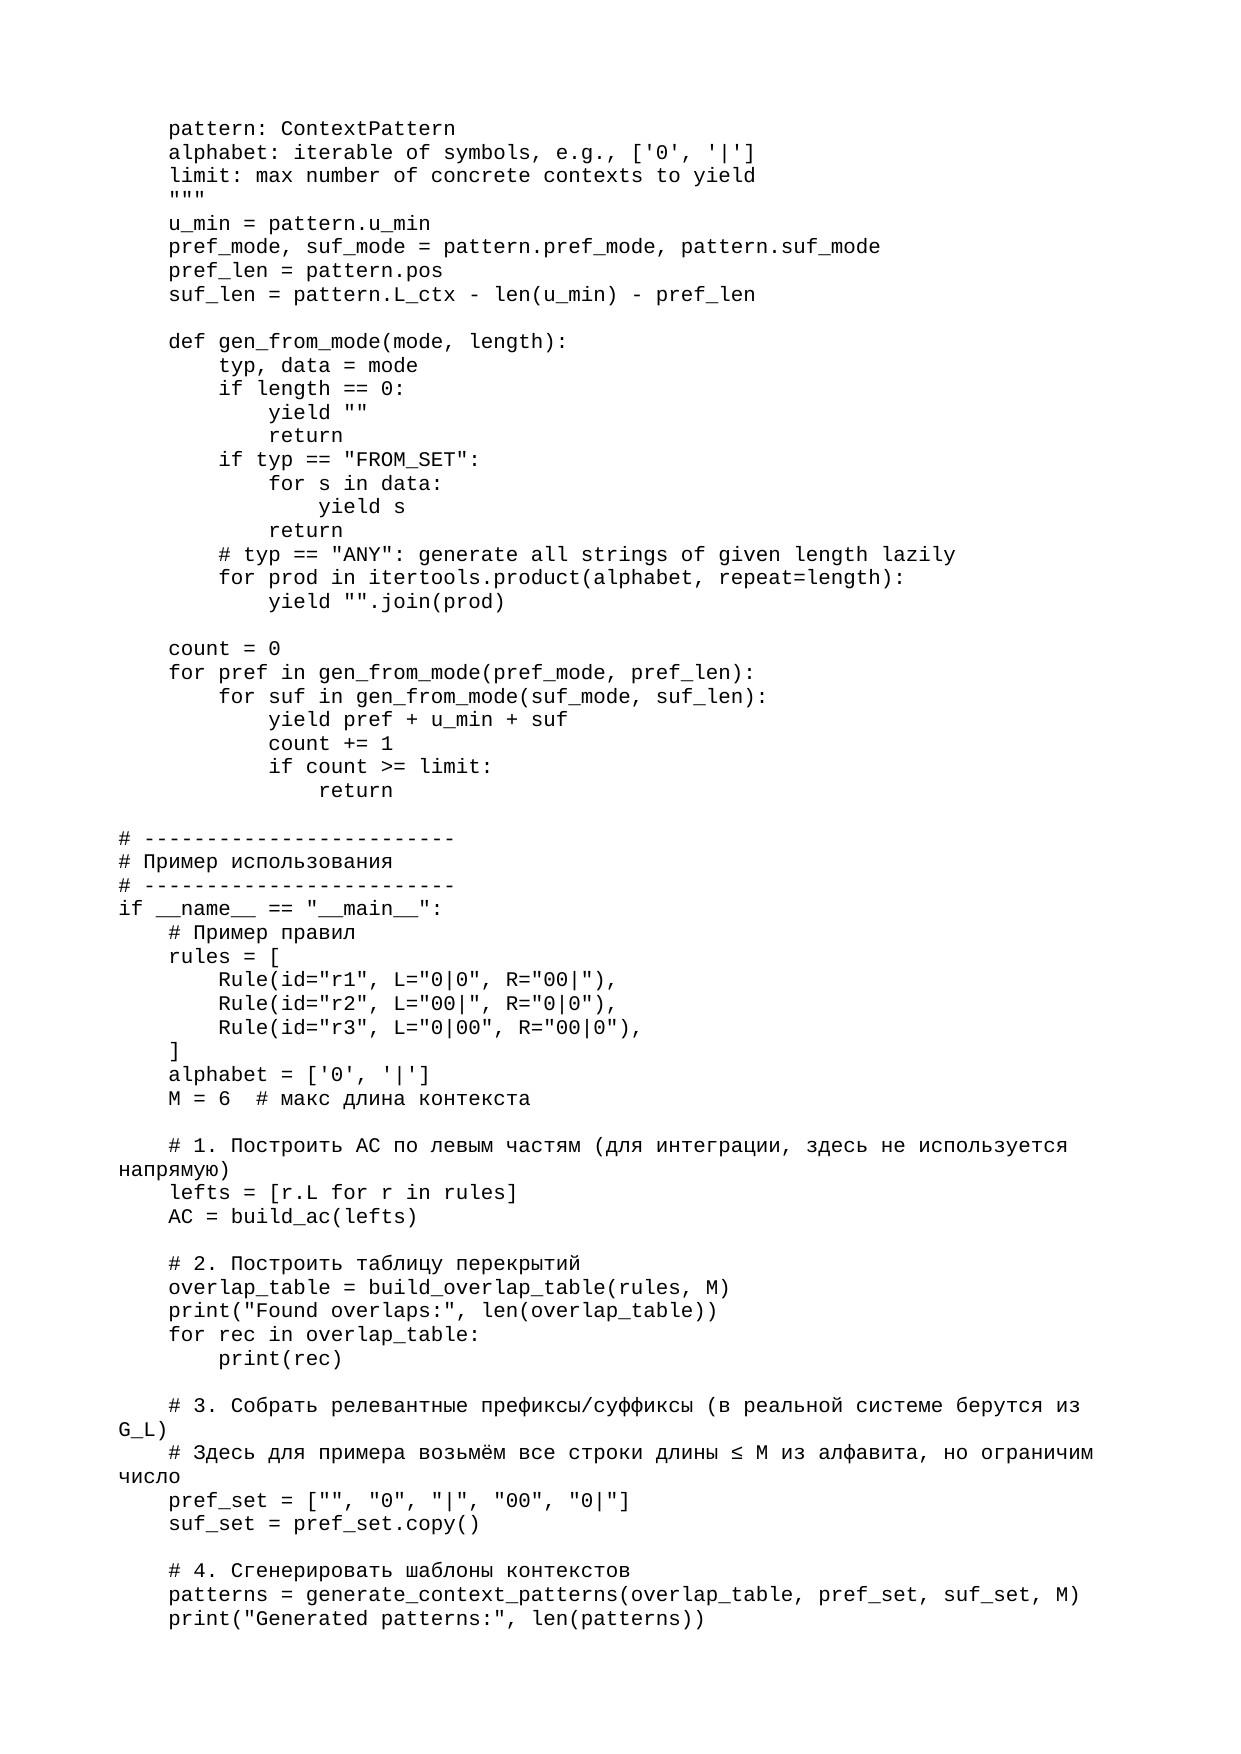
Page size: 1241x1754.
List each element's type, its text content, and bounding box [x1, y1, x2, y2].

text u_min = pattern.u_min [118, 213, 1122, 236]
text alphabet: iterable of symbols, e.g., ['0', '|'] [118, 142, 1122, 165]
text for prod in itertools.product(alphabet, repeat=length): [118, 567, 1122, 591]
text suf_set = pref_set.copy() [118, 1513, 1122, 1537]
text for s in data: [118, 473, 1122, 496]
text pref_mode, suf_mode = pattern.pref_mode, pattern.suf_mode [118, 236, 1122, 260]
text Rule(id="r1", L="0|0", R="00|"), [118, 969, 1122, 993]
text print("Found overlaps:", len(overlap_table)) [118, 1300, 1122, 1324]
text patterns = generate_context_patterns(overlap_table, pref_set, suf_set, M) [118, 1584, 1122, 1608]
text # Здесь для примера возьмём все строки длины ≤ M из алфавита, но ограничим число [118, 1442, 1122, 1489]
text print(rec) [118, 1348, 1122, 1371]
text suf_len = pattern.L_ctx - len(u_min) - pref_len [118, 284, 1122, 307]
text return [118, 780, 1122, 804]
text pref_set = ["", "0", "|", "00", "0|"] [118, 1489, 1122, 1513]
text # ------------------------- [118, 875, 1122, 898]
text # 2. Построить таблицу перекрытий [118, 1253, 1122, 1277]
text print("Generated patterns:", len(patterns)) [118, 1608, 1122, 1631]
text def gen_from_mode(mode, length): [118, 331, 1122, 354]
text ] [118, 1040, 1122, 1064]
text if __name__ == "__main__": [118, 898, 1122, 922]
text yield pref + u_min + suf [118, 709, 1122, 733]
text AC = build_ac(lefts) [118, 1206, 1122, 1229]
text for suf in gen_from_mode(suf_mode, suf_len): [118, 686, 1122, 709]
text count += 1 [118, 733, 1122, 757]
text yield "" [118, 402, 1122, 426]
text # 4. Сгенерировать шаблоны контекстов [118, 1561, 1122, 1584]
text # Пример использования [118, 851, 1122, 875]
text M = 6 # макс длина контекста [118, 1088, 1122, 1111]
text # ------------------------- [118, 827, 1122, 851]
text count = 0 [118, 638, 1122, 662]
text lefts = [r.L for r in rules] [118, 1182, 1122, 1206]
text rules = [ [118, 946, 1122, 969]
text for pref in gen_from_mode(pref_mode, pref_len): [118, 662, 1122, 686]
text for rec in overlap_table: [118, 1324, 1122, 1348]
text yield s [118, 496, 1122, 520]
text Rule(id="r2", L="00|", R="0|0"), [118, 993, 1122, 1017]
text # 1. Построить AC по левым частям (для интеграции, здесь не используется напрямую) [118, 1135, 1122, 1182]
text if typ == "FROM_SET": [118, 449, 1122, 473]
text yield "".join(prod) [118, 591, 1122, 615]
text # typ == "ANY": generate all strings of given length lazily [118, 544, 1122, 567]
text alphabet = ['0', '|'] [118, 1064, 1122, 1088]
text typ, data = mode [118, 354, 1122, 378]
text """ [118, 189, 1122, 213]
text # 3. Собрать релевантные префиксы/суффиксы (в реальной системе берутся из G_L) [118, 1395, 1122, 1442]
text # Пример правил [118, 922, 1122, 946]
text pattern: ContextPattern [118, 118, 1122, 142]
text Rule(id="r3", L="0|00", R="00|0"), [118, 1017, 1122, 1040]
text return [118, 426, 1122, 449]
text overlap_table = build_overlap_table(rules, M) [118, 1277, 1122, 1300]
text return [118, 520, 1122, 544]
text limit: max number of concrete contexts to yield [118, 165, 1122, 189]
text if length == 0: [118, 378, 1122, 402]
text if count >= limit: [118, 757, 1122, 780]
text pref_len = pattern.pos [118, 260, 1122, 284]
